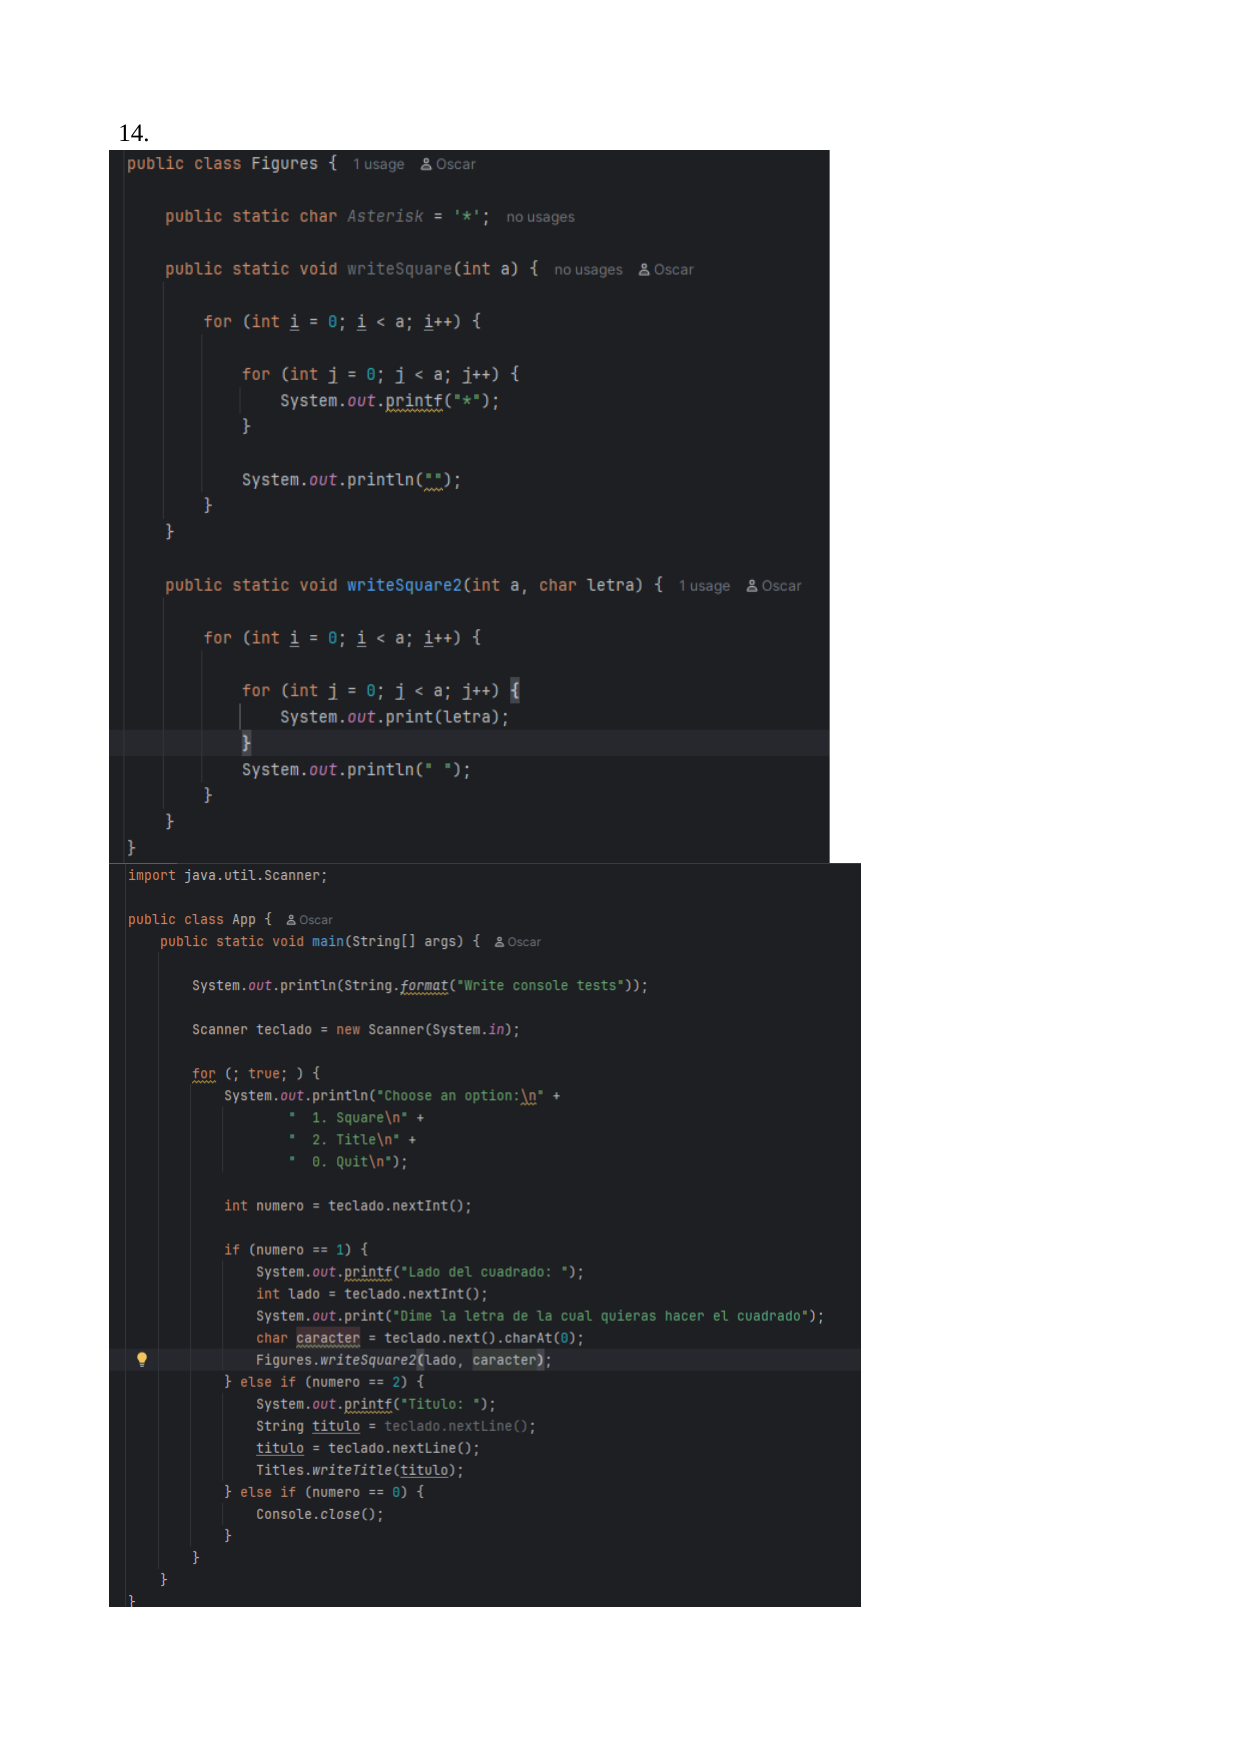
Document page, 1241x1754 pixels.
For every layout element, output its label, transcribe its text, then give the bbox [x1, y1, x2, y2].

text 14. [118, 118, 1122, 147]
picture [109, 150, 861, 1607]
